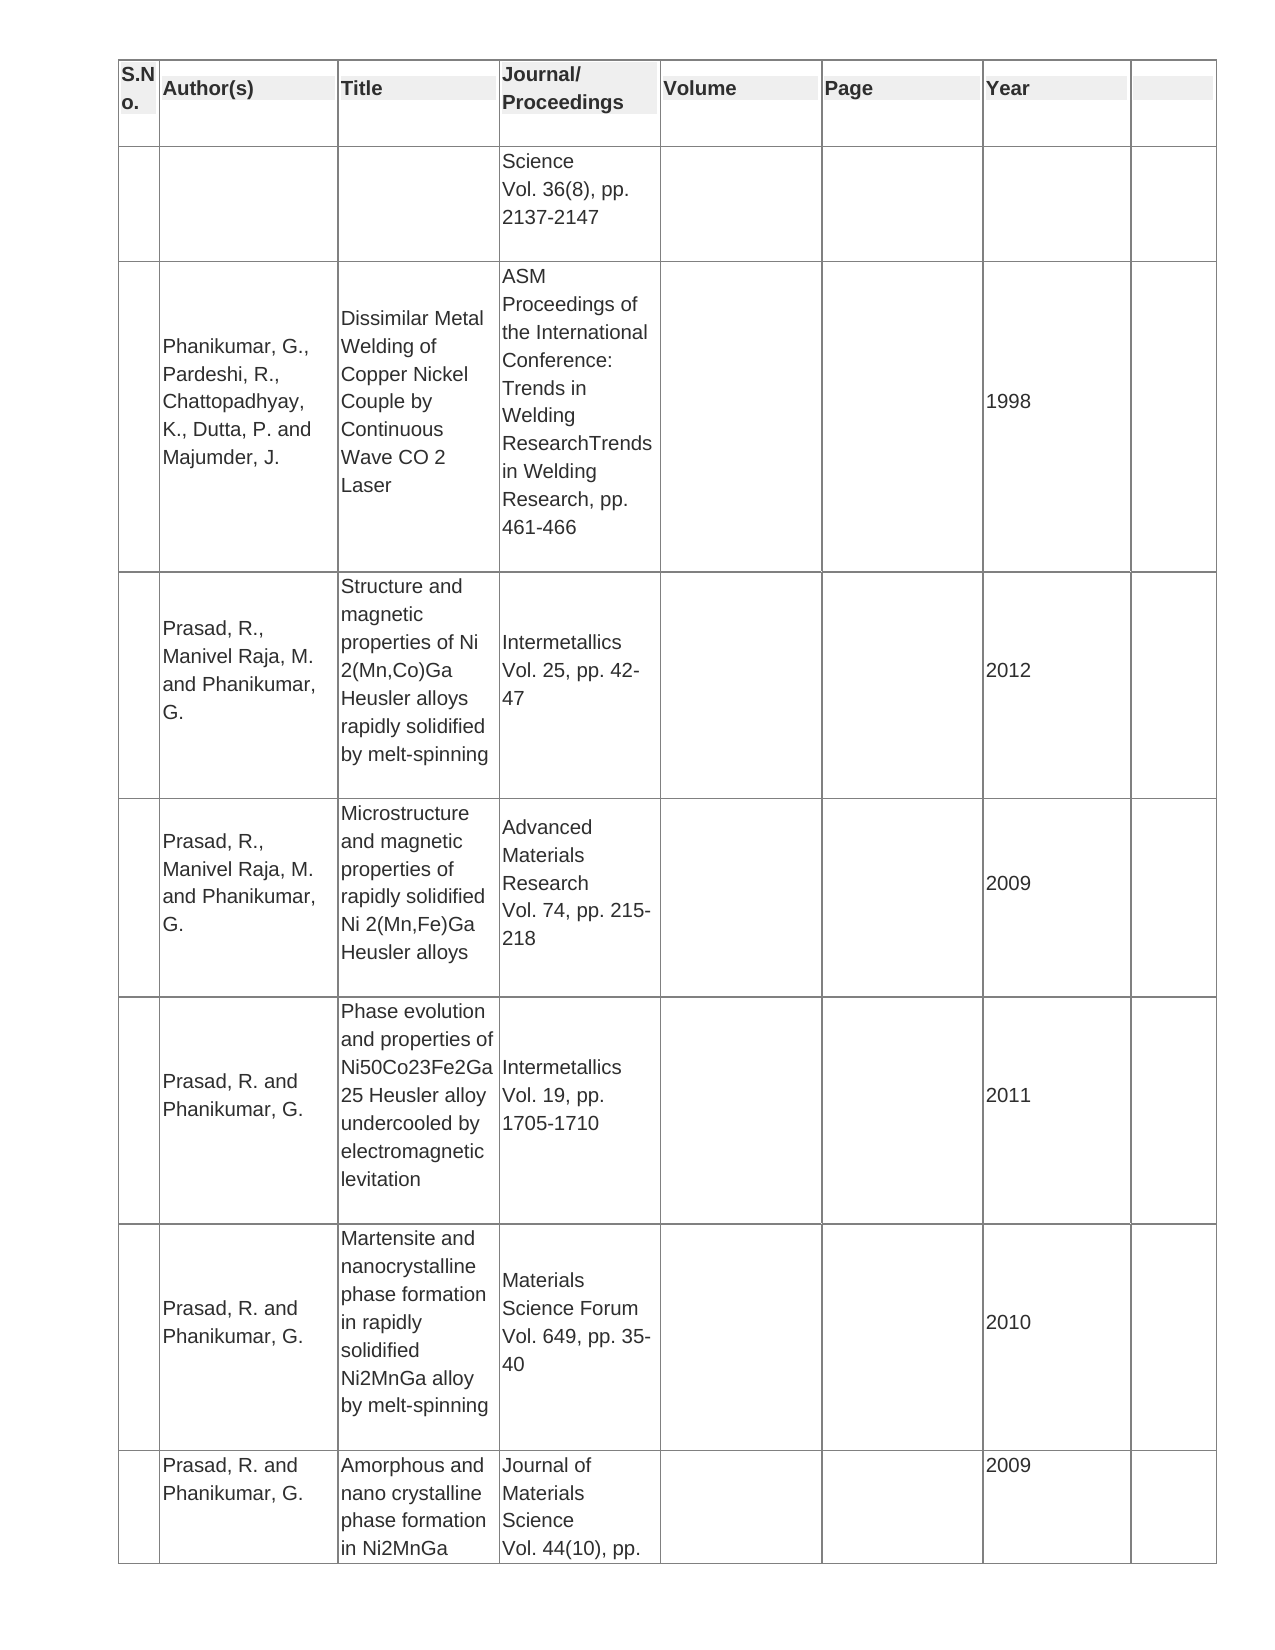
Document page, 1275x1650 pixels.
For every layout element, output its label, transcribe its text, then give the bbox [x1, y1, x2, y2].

table_cell [823, 1225, 982, 1449]
table_cell [661, 799, 821, 996]
table_cell Structure and magnetic properties of Ni 2(Mn,Co)Ga Heusler alloys rapidly solidified by melt-spinning [339, 573, 499, 798]
table_cell Prasad, R., Manivel Raja, M. and Phanikumar, G. [160, 799, 337, 996]
table_cell [823, 573, 982, 798]
table_cell Amorphous and nano crystalline phase formation in Ni2MnGa [339, 1451, 499, 1563]
table_cell [661, 1225, 821, 1449]
table_cell 1998 [984, 262, 1130, 571]
table_cell [661, 262, 821, 571]
table_cell Dissimilar Metal Welding of Copper Nickel Couple by Continuous Wave CO 2 Laser [339, 262, 499, 571]
table_cell Intermetallics Vol. 25, pp. 42-47 [500, 573, 660, 798]
table_header S.No. [119, 61, 159, 146]
table_cell 2009 [984, 799, 1130, 996]
table_cell Prasad, R., Manivel Raja, M. and Phanikumar, G. [160, 573, 337, 798]
table_cell [1132, 1451, 1216, 1563]
table_header [1132, 61, 1216, 146]
table_cell Prasad, R. and Phanikumar, G. [160, 1451, 337, 1563]
table_cell Prasad, R. and Phanikumar, G. [160, 998, 337, 1223]
table_cell Science Vol. 36(8), pp. 2137-2147 [500, 147, 660, 261]
table_cell ASM Proceedings of the International Conference: Trends in Welding ResearchTrends in Welding Research, pp. 461-466 [500, 262, 660, 571]
table_cell [119, 147, 159, 261]
table_header Volume [661, 61, 821, 146]
table_cell Journal of Materials Science Vol. 44(10), pp. [500, 1451, 660, 1563]
table_header Year [984, 61, 1130, 146]
table_header Journal/Proceedings [500, 61, 660, 146]
table_cell [984, 147, 1130, 261]
table_cell [119, 262, 159, 571]
table_cell Advanced Materials Research Vol. 74, pp. 215-218 [500, 799, 660, 996]
table_cell [1132, 147, 1216, 261]
table_cell 2011 [984, 998, 1130, 1223]
table_cell [119, 799, 159, 996]
table_cell Materials Science Forum Vol. 649, pp. 35-40 [500, 1225, 660, 1449]
table_header Author(s) [160, 61, 337, 146]
table_cell [1132, 998, 1216, 1223]
table_cell [119, 573, 159, 798]
table_cell [823, 998, 982, 1223]
table_cell [661, 573, 821, 798]
table_header Page [823, 61, 982, 146]
table_cell Intermetallics Vol. 19, pp. 1705-1710 [500, 998, 660, 1223]
table_cell [119, 1225, 159, 1449]
table_cell [1132, 1225, 1216, 1449]
table_cell 2012 [984, 573, 1130, 798]
table_cell [160, 147, 337, 261]
table_cell [119, 998, 159, 1223]
table_cell [823, 262, 982, 571]
table_cell [1132, 573, 1216, 798]
table_header Title [339, 61, 499, 146]
table_cell [823, 1451, 982, 1563]
table_cell [661, 147, 821, 261]
table_cell Prasad, R. and Phanikumar, G. [160, 1225, 337, 1449]
table_cell Phase evolution and properties of Ni50Co23Fe2Ga25 Heusler alloy undercooled by electromagnetic levitation [339, 998, 499, 1223]
table_cell [339, 147, 499, 261]
table_cell [1132, 799, 1216, 996]
table_cell [119, 1451, 159, 1563]
table_cell [661, 1451, 821, 1563]
table_cell [823, 147, 982, 261]
table_cell 2009 [984, 1451, 1130, 1563]
table_cell Microstructure and magnetic properties of rapidly solidified Ni 2(Mn,Fe)Ga Heusler alloys [339, 799, 499, 996]
table_cell 2010 [984, 1225, 1130, 1449]
table_cell [823, 799, 982, 996]
table_cell Martensite and nanocrystalline phase formation in rapidly solidified Ni2MnGa alloy by melt-spinning [339, 1225, 499, 1449]
table_cell Phanikumar, G., Pardeshi, R., Chattopadhyay, K., Dutta, P. and Majumder, J. [160, 262, 337, 571]
table_cell [661, 998, 821, 1223]
table_cell [1132, 262, 1216, 571]
